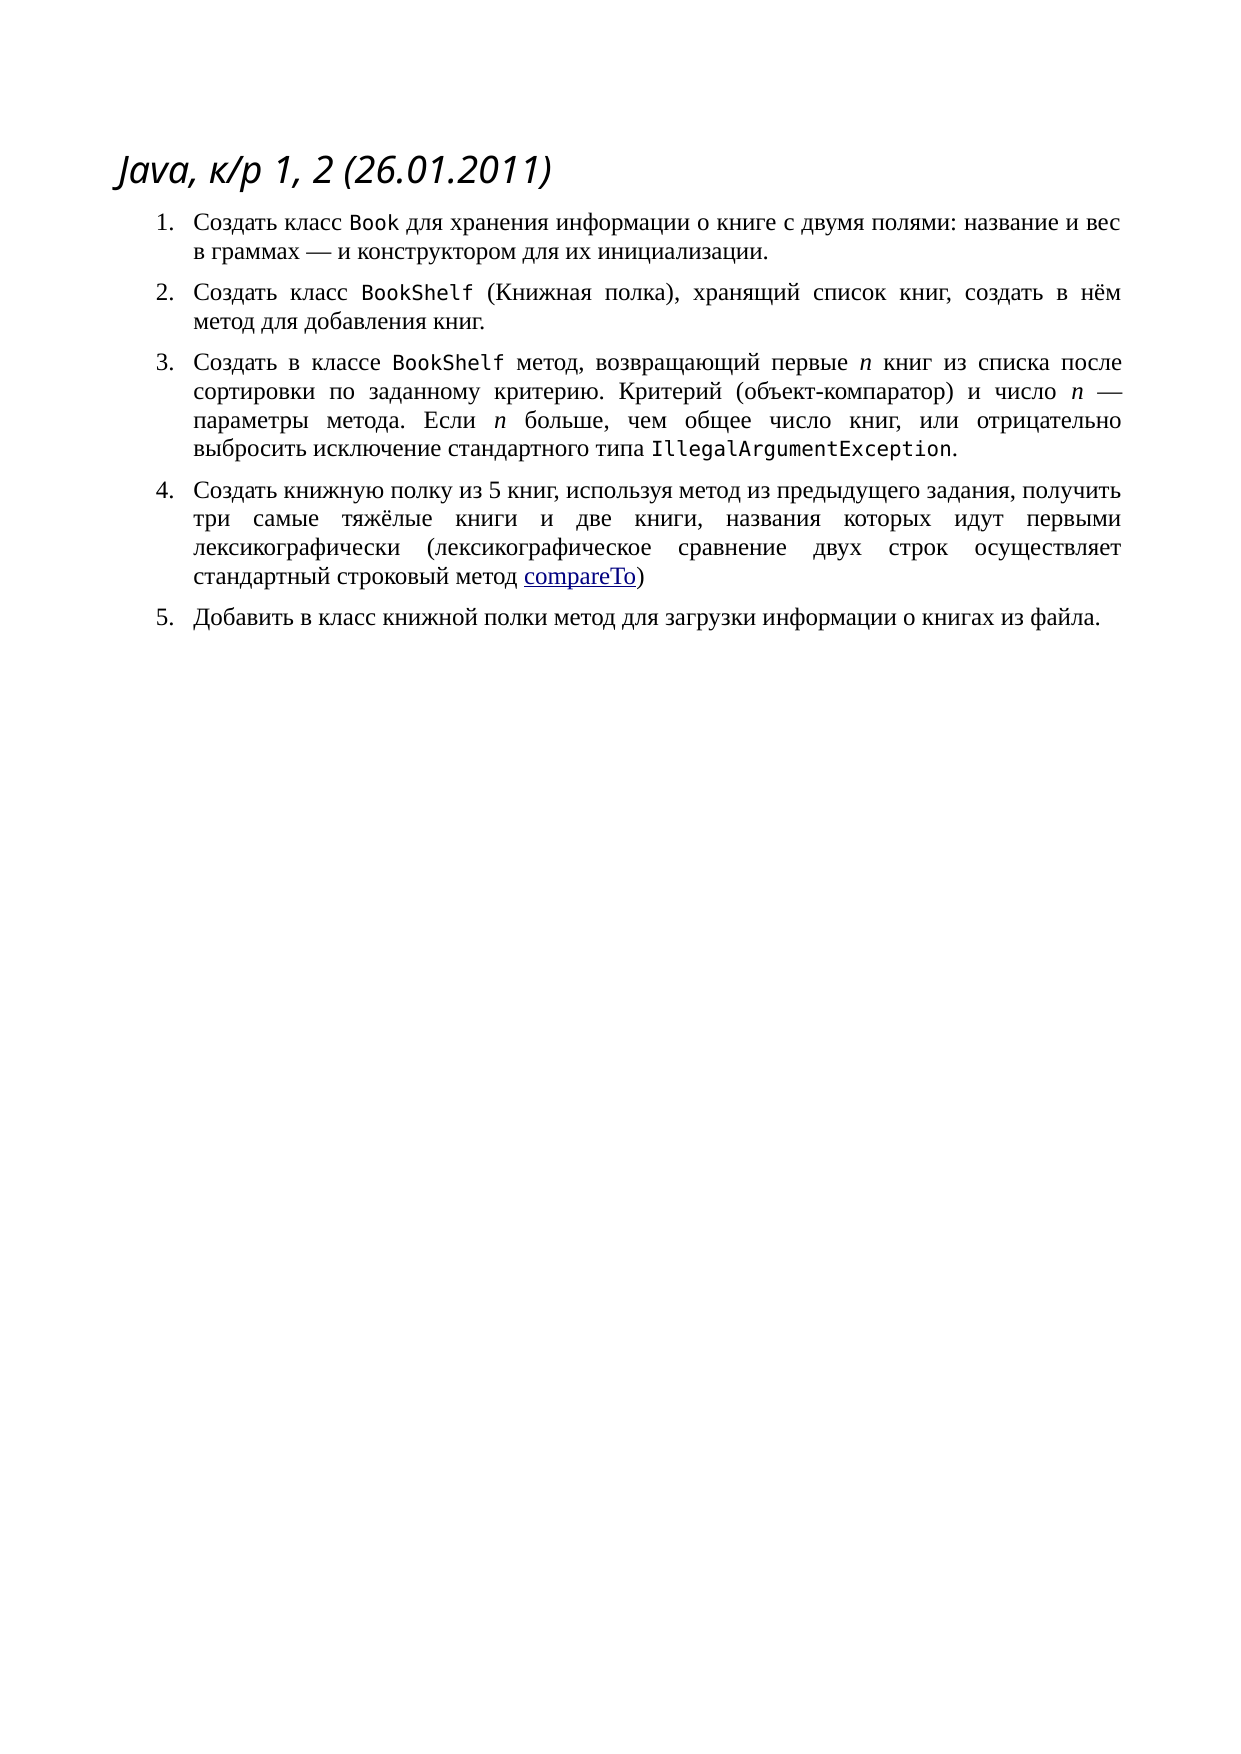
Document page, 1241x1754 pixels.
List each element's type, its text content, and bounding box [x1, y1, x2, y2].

list Создать книжную полку из 5 книг, используя метод из предыдущего задания, получить три самые тяжёлые книги и две книги, названия которых идут первыми лексикографически (лексикографическое сравнение двух строк осуществляет стандартный строковый метод compareTo) [156, 475, 1122, 590]
subtitle Java, к/р 1, 2 (26.01.2011) [118, 143, 1122, 195]
list Создать класс BookShelf (Книжная полка), хранящий список книг, создать в нём метод для добавления книг. [156, 277, 1122, 335]
list Добавить в класс книжной полки метод для загрузки информации о книгах из файла. [156, 602, 1122, 631]
list Создать в классе BookShelf метод, возвращающий первые n книг из списка после сортировки по заданному критерию. Критерий (объект-компаратор) и число n — параметры метода. Если n больше, чем общее число книг, или отрицательно выбросить исключение стандартного типа IllegalArgumentException. [156, 347, 1122, 462]
list Создать класс Book для хранения информации о книге с двумя полями: название и вес в граммах — и конструктором для их инициализации. [156, 207, 1122, 265]
